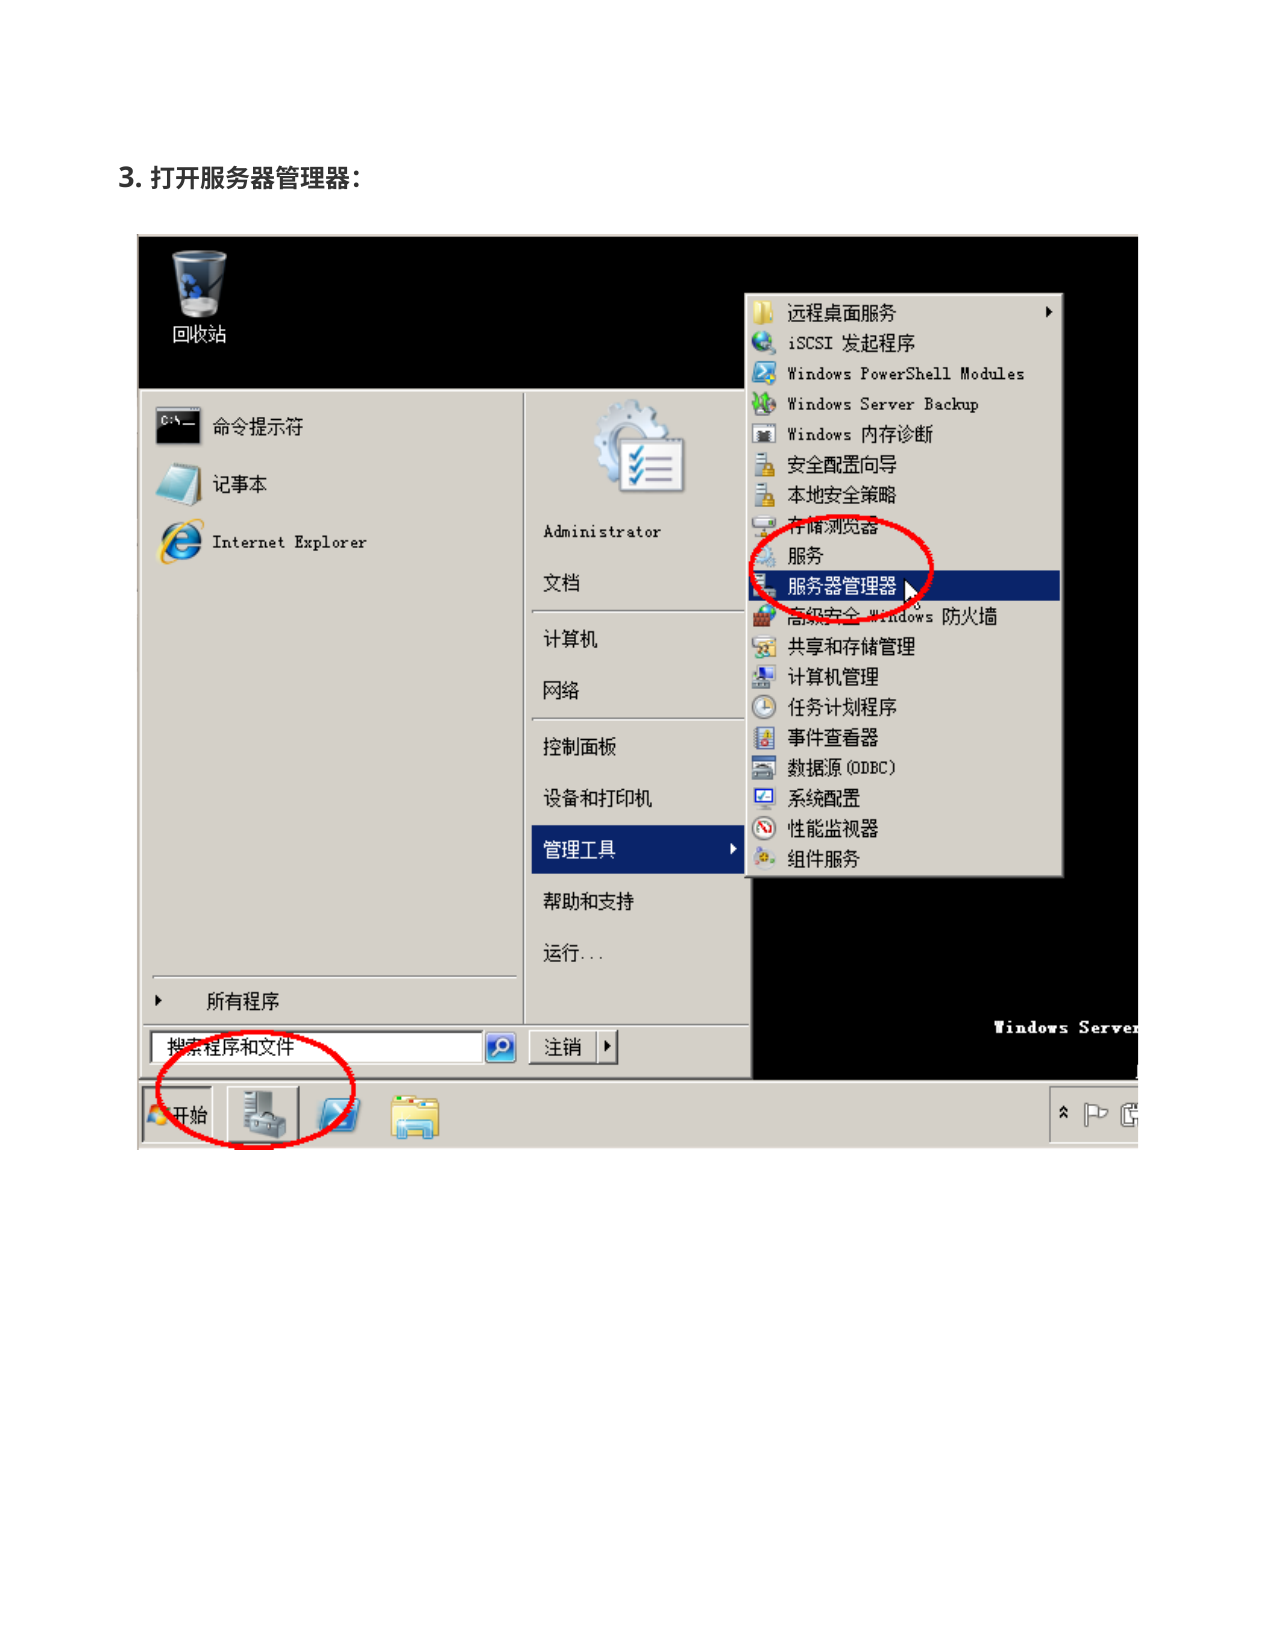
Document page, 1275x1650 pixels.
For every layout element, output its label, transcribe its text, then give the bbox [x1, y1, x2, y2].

picture [136, 234, 1139, 1150]
text 3. 打开服务器管理器： [118, 157, 1157, 196]
